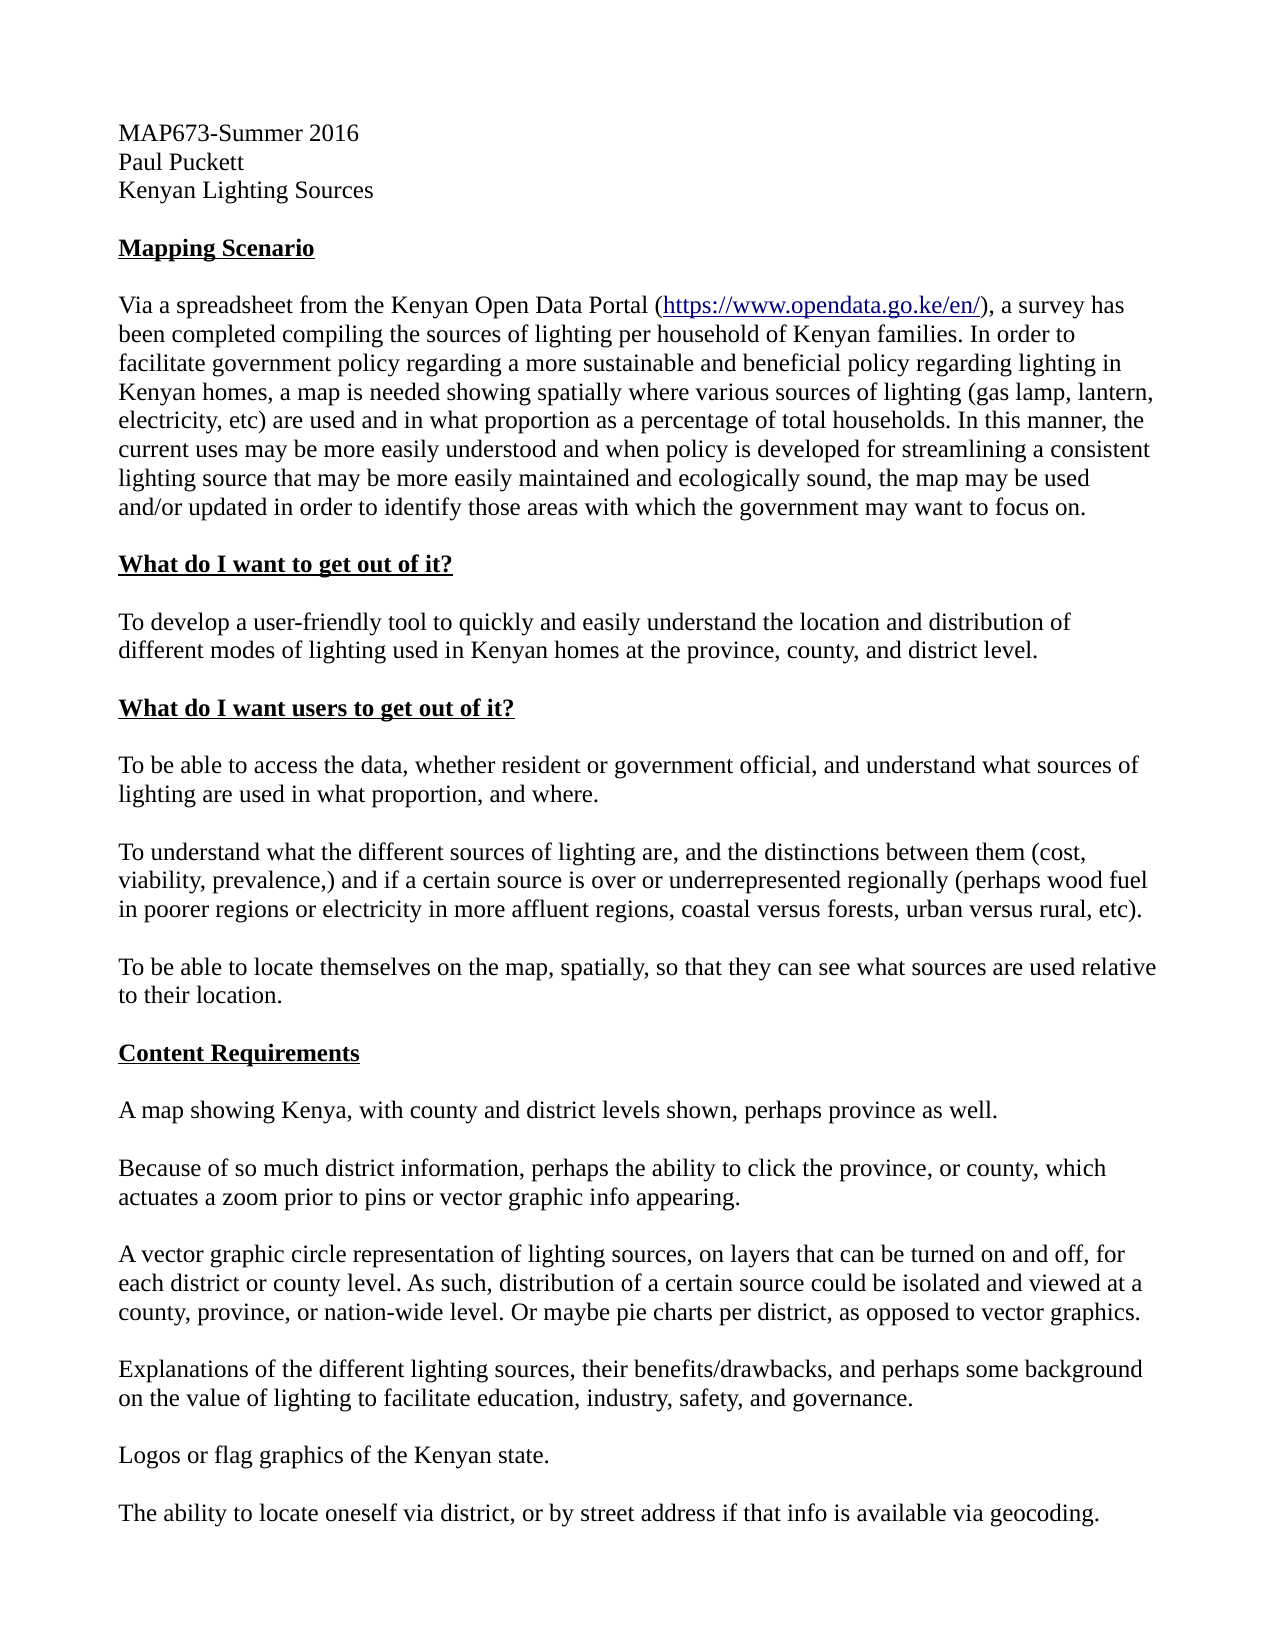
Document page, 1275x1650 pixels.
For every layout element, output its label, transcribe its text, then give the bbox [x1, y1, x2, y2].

text Logos or flag graphics of the Kenyan state. [118, 1441, 1157, 1469]
text Because of so much district information, perhaps the ability to click the province, or county, which actuates a zoom prior to pins or vector graphic info appearing. [118, 1153, 1157, 1211]
text What do I want users to get out of it? [118, 693, 1157, 722]
text Mapping Scenario [118, 233, 1157, 262]
text Explanations of the different lighting sources, their benefits/drawbacks, and perhaps some background on the value of lighting to facilitate education, industry, safety, and governance. [118, 1354, 1157, 1412]
text A map showing Kenya, with county and district levels shown, perhaps province as well. [118, 1096, 1157, 1124]
text MAP673-Summer 2016 [118, 118, 1157, 147]
text Via a spreadsheet from the Kenyan Open Data Portal (https://www.opendata.go.ke/en/), a survey has been completed compiling the sources of lighting per household of Kenyan families. In order to facilitate government policy regarding a more sustainable and beneficial policy regarding lighting in Kenyan homes, a map is needed showing spatially where various sources of lighting (gas lamp, lantern, electricity, etc) are used and in what proportion as a percentage of total households. In this manner, the current uses may be more easily understood and when policy is developed for streamlining a consistent lighting source that may be more easily maintained and ecologically sound, the map may be used and/or updated in order to identify those areas with which the government may want to focus on. [118, 291, 1157, 521]
text To be able to locate themselves on the map, spatially, so that they can see what sources are used relative to their location. [118, 952, 1157, 1009]
text Paul Puckett [118, 147, 1157, 176]
text To develop a user-friendly tool to quickly and easily understand the location and distribution of different modes of lighting used in Kenyan homes at the province, county, and district level. [118, 607, 1157, 664]
text Content Requirements [118, 1038, 1157, 1067]
text To be able to access the data, whether resident or government official, and understand what sources of lighting are used in what proportion, and where. [118, 751, 1157, 808]
text To understand what the different sources of lighting are, and the distinctions between them (cost, viability, prevalence,) and if a certain source is over or underrepresented regionally (perhaps wood fuel in poorer regions or electricity in more affluent regions, coastal versus forests, urban versus rural, etc). [118, 837, 1157, 923]
text What do I want to get out of it? [118, 549, 1157, 578]
text A vector graphic circle representation of lighting sources, on layers that can be turned on and off, for each district or county level. As such, distribution of a certain source could be isolated and viewed at a county, province, or nation-wide level. Or maybe pie charts per district, as opposed to vector graphics. [118, 1239, 1157, 1326]
text The ability to locate oneself via district, or by street address if that info is available via geocoding. [118, 1498, 1157, 1527]
text Kenyan Lighting Sources [118, 176, 1157, 204]
